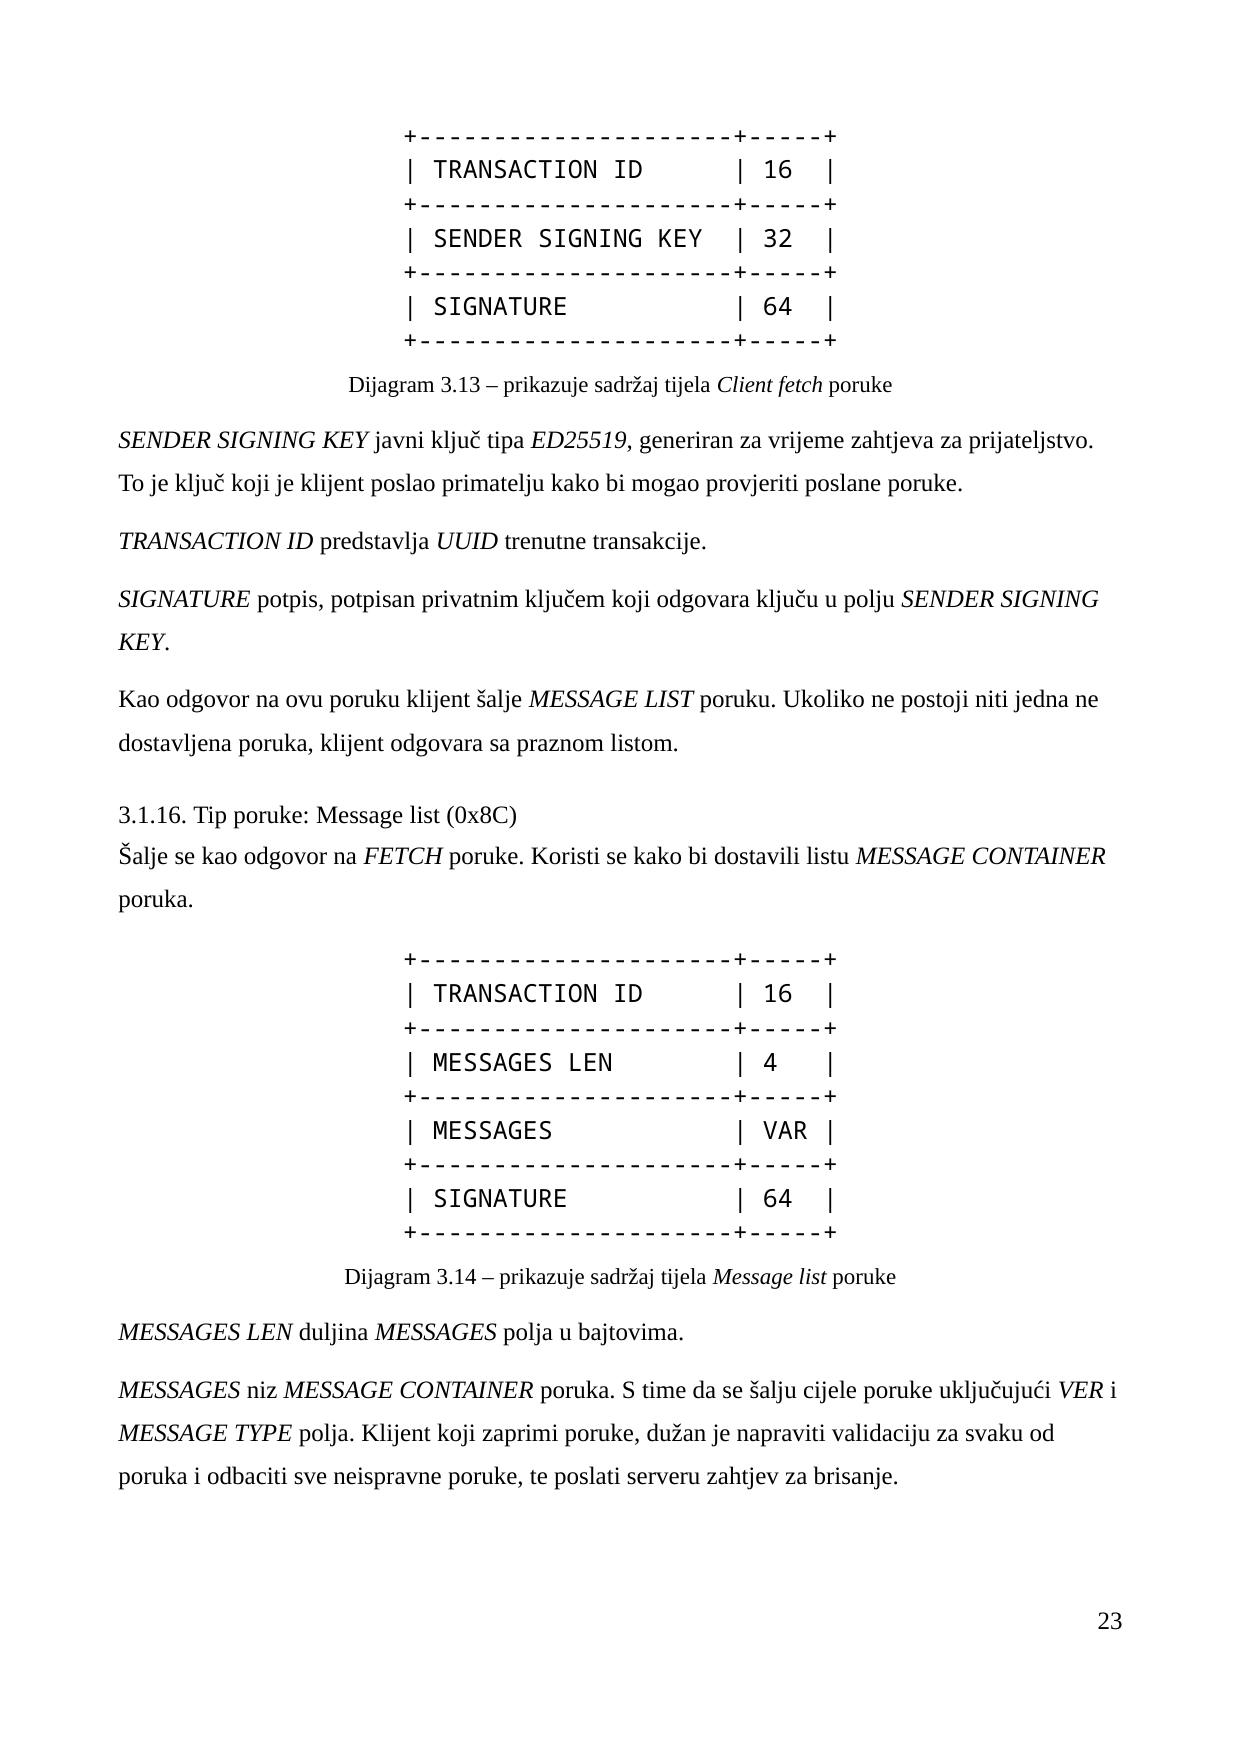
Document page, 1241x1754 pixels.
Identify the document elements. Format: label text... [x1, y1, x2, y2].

text +---------------------+-----+ | TRANSACTION ID | 16 | +---------------------+-----+ | SENDER SIGNING KEY | 32 | +---------------------+-----+ | SIGNATURE | 64 | +---------------------+-----+ [118, 118, 1122, 357]
text TRANSACTION ID predstavlja UUID trenutne transakcije. [118, 526, 1122, 555]
text MESSAGES LEN duljina MESSAGES polja u bajtovima. [118, 1317, 1122, 1346]
text MESSAGES niz MESSAGE CONTAINER poruka. S time da se šalju cijele poruke uključujući VER i MESSAGE TYPE polja. Klijent koji zaprimi poruke, dužan je napraviti validaciju za svaku od poruka i odbaciti sve neispravne poruke, te poslati serveru zahtjev za brisanje. [118, 1375, 1122, 1490]
subtitle Tip poruke: Message list (0x8C) [118, 800, 1122, 829]
text Dijagram 3.13 – prikazuje sadržaj tijela Client fetch poruke [118, 371, 1122, 397]
text +---------------------+-----+ | TRANSACTION ID | 16 | +---------------------+-----+ | MESSAGES LEN | 4 | +---------------------+-----+ | MESSAGES | VAR | +---------------------+-----+ | SIGNATURE | 64 | +---------------------+-----+ [118, 942, 1122, 1249]
text Šalje se kao odgovor na FETCH poruke. Koristi se kako bi dostavili listu MESSAGE CONTAINER poruka. [118, 841, 1122, 913]
text SIGNATURE potpis, potpisan privatnim ključem koji odgovara ključu u polju SENDER SIGNING KEY. [118, 584, 1122, 656]
text SENDER SIGNING KEY javni ključ tipa ED25519, generiran za vrijeme zahtjeva za prijateljstvo. To je ključ koji je klijent poslao primatelju kako bi mogao provjeriti poslane poruke. [118, 425, 1122, 497]
text Dijagram 3.14 – prikazuje sadržaj tijela Message list poruke [118, 1263, 1122, 1289]
text Kao odgovor na ovu poruku klijent šalje MESSAGE LIST poruku. Ukoliko ne postoji niti jedna ne dostavljena poruka, klijent odgovara sa praznom listom. [118, 684, 1122, 756]
